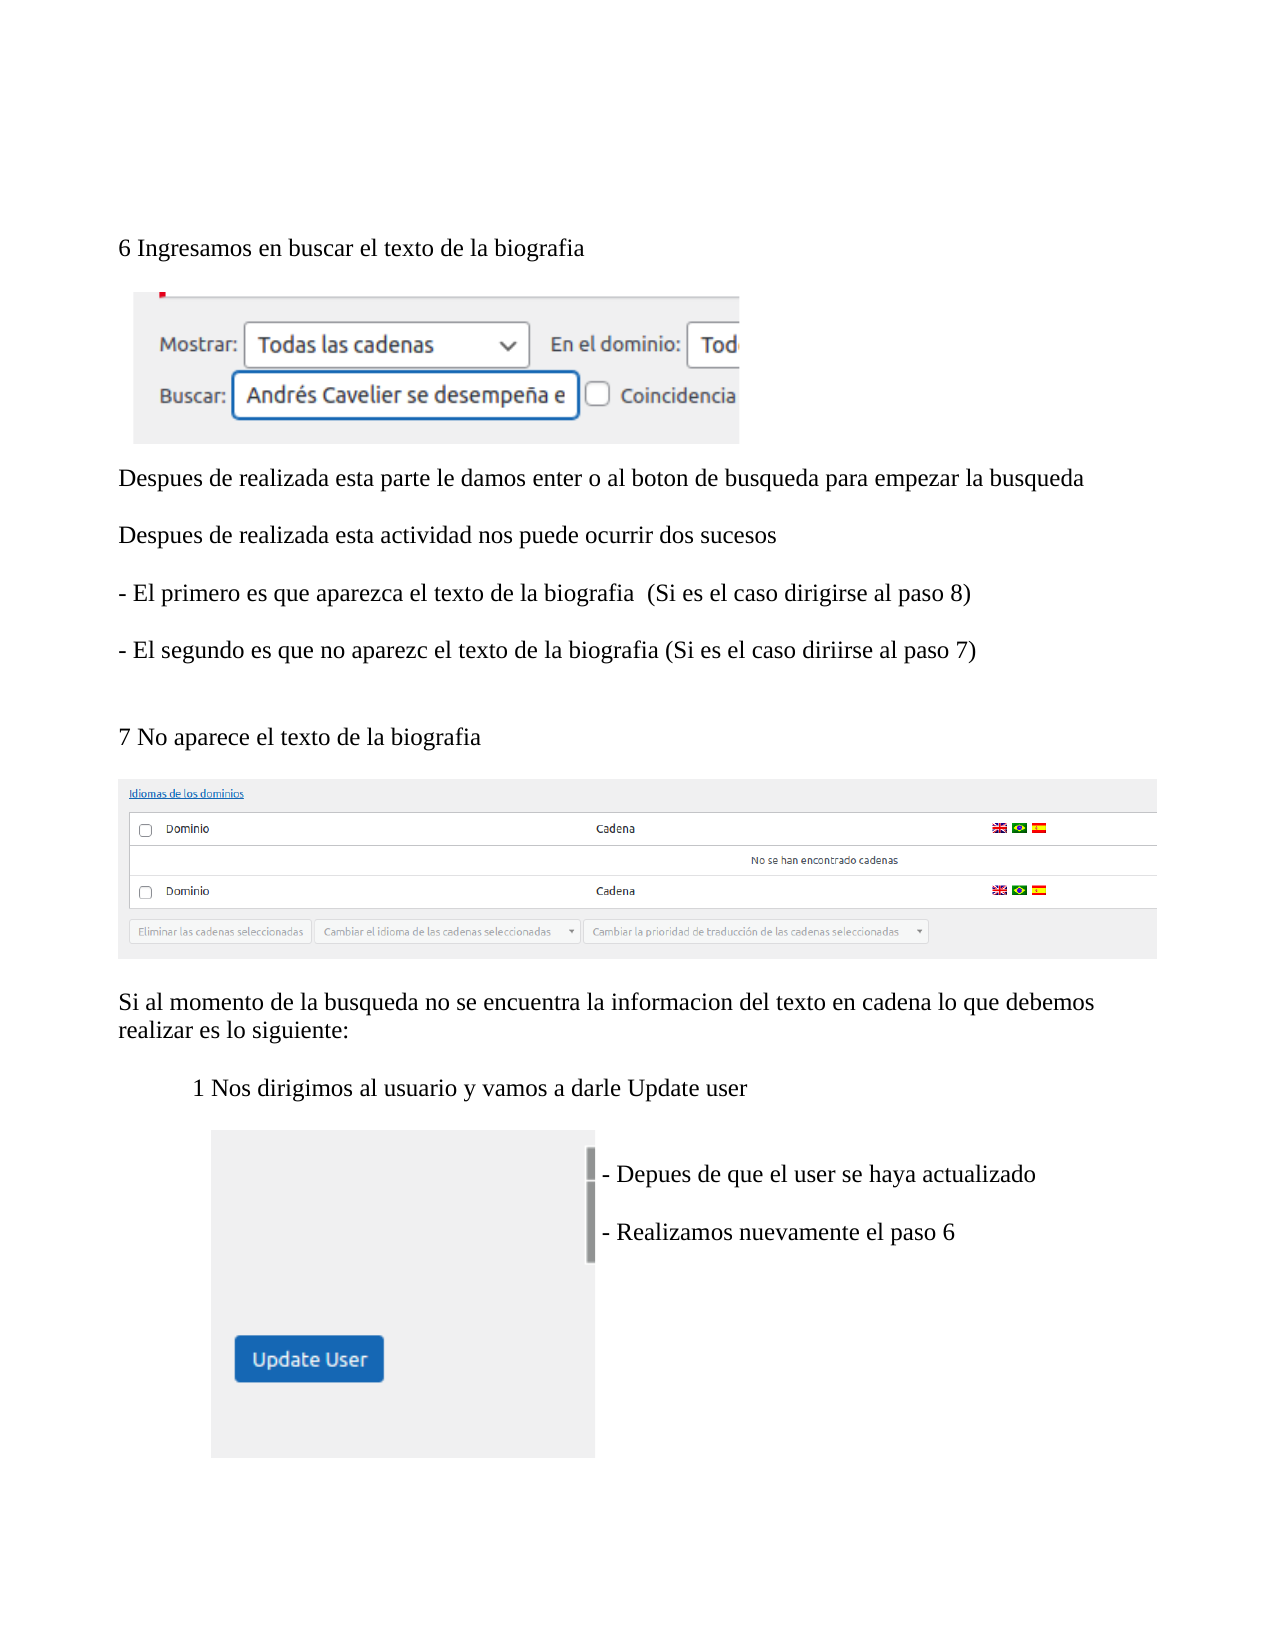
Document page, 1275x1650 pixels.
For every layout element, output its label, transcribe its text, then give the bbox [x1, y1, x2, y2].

picture [118, 779, 1157, 959]
picture [211, 1130, 596, 1458]
text Si al momento de la busqueda no se encuentra la informacion del texto en cadena lo que debemos realizar es lo siguiente: [118, 987, 1157, 1044]
text [118, 1217, 211, 1246]
text [118, 1159, 211, 1188]
picture [133, 292, 740, 444]
text Despues de realizada esta actividad nos puede ocurrir dos sucesos [118, 521, 1157, 549]
text 1 Nos dirigimos al usuario y vamos a darle Update user [118, 1073, 1157, 1102]
text - Realizamos nuevamente el paso 6 [596, 1217, 1157, 1246]
text - El segundo es que no aparezc el texto de la biografia (Si es el caso diriirse al paso 7) [118, 636, 1157, 664]
text - Depues de que el user se haya actualizado [596, 1159, 1157, 1188]
text Despues de realizada esta parte le damos enter o al boton de busqueda para empezar la busqueda [118, 463, 1157, 492]
text - El primero es que aparezca el texto de la biografia (Si es el caso dirigirse al paso 8) [118, 578, 1157, 607]
text 7 No aparece el texto de la biografia [118, 722, 1157, 751]
text 6 Ingresamos en buscar el texto de la biografia [118, 233, 1157, 262]
